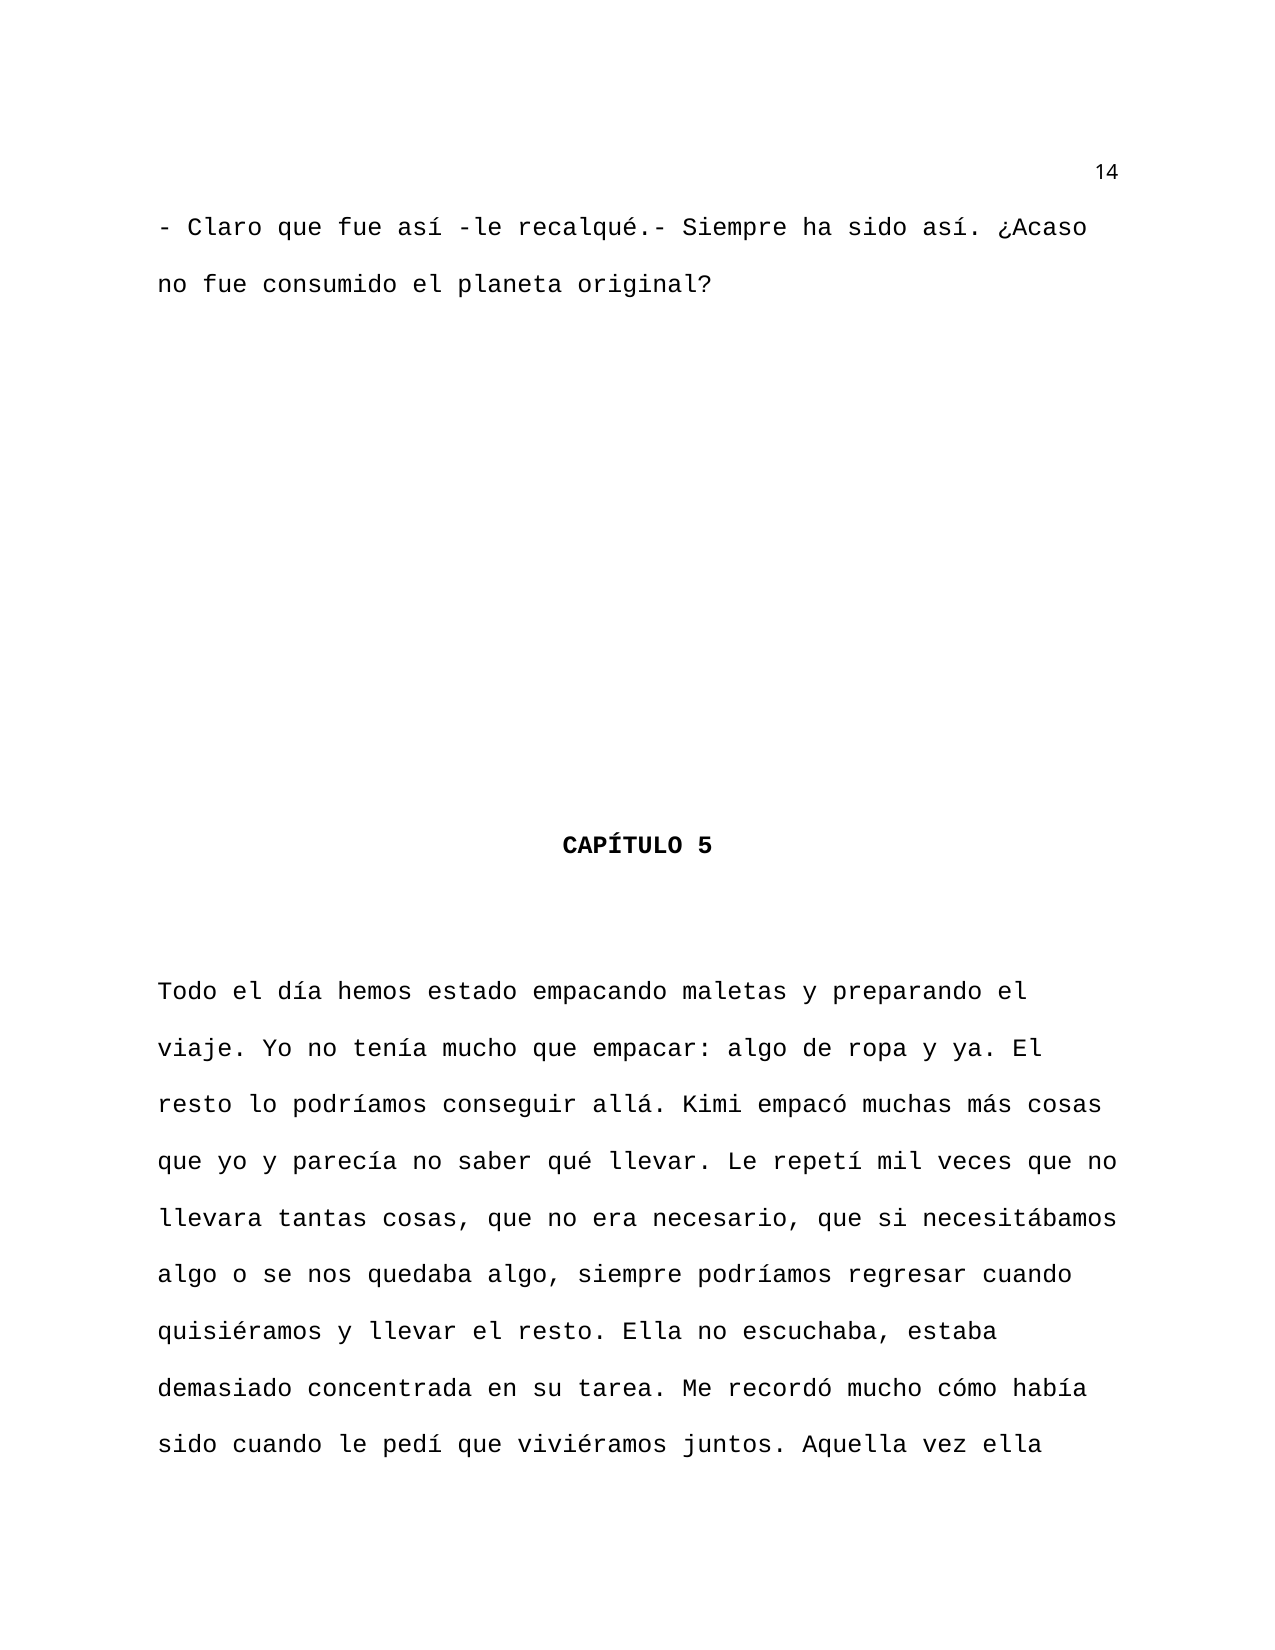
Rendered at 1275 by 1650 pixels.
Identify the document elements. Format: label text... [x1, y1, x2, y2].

text - Claro que fue así -le recalqué.- Siempre ha sido así. ¿Acaso no fue consumido el planeta original? [157, 215, 1118, 300]
title Capítulo 5 [148, 832, 1127, 861]
text Todo el día hemos estado empacando maletas y preparando el viaje. Yo no tenía mucho que empacar: algo de ropa y ya. El resto lo podríamos conseguir allá. Kimi empacó muchas más cosas que yo y parecía no saber qué llevar. Le repetí mil veces que no llevara tantas cosas, que no era necesario, que si necesitábamos algo o se nos quedaba algo, siempre podríamos regresar cuando quisiéramos y llevar el resto. Ella no escuchaba, estaba demasiado concentrada en su tarea. Me recordó mucho cómo había sido cuando le pedí que viviéramos juntos. Aquella vez ella [157, 978, 1118, 1460]
